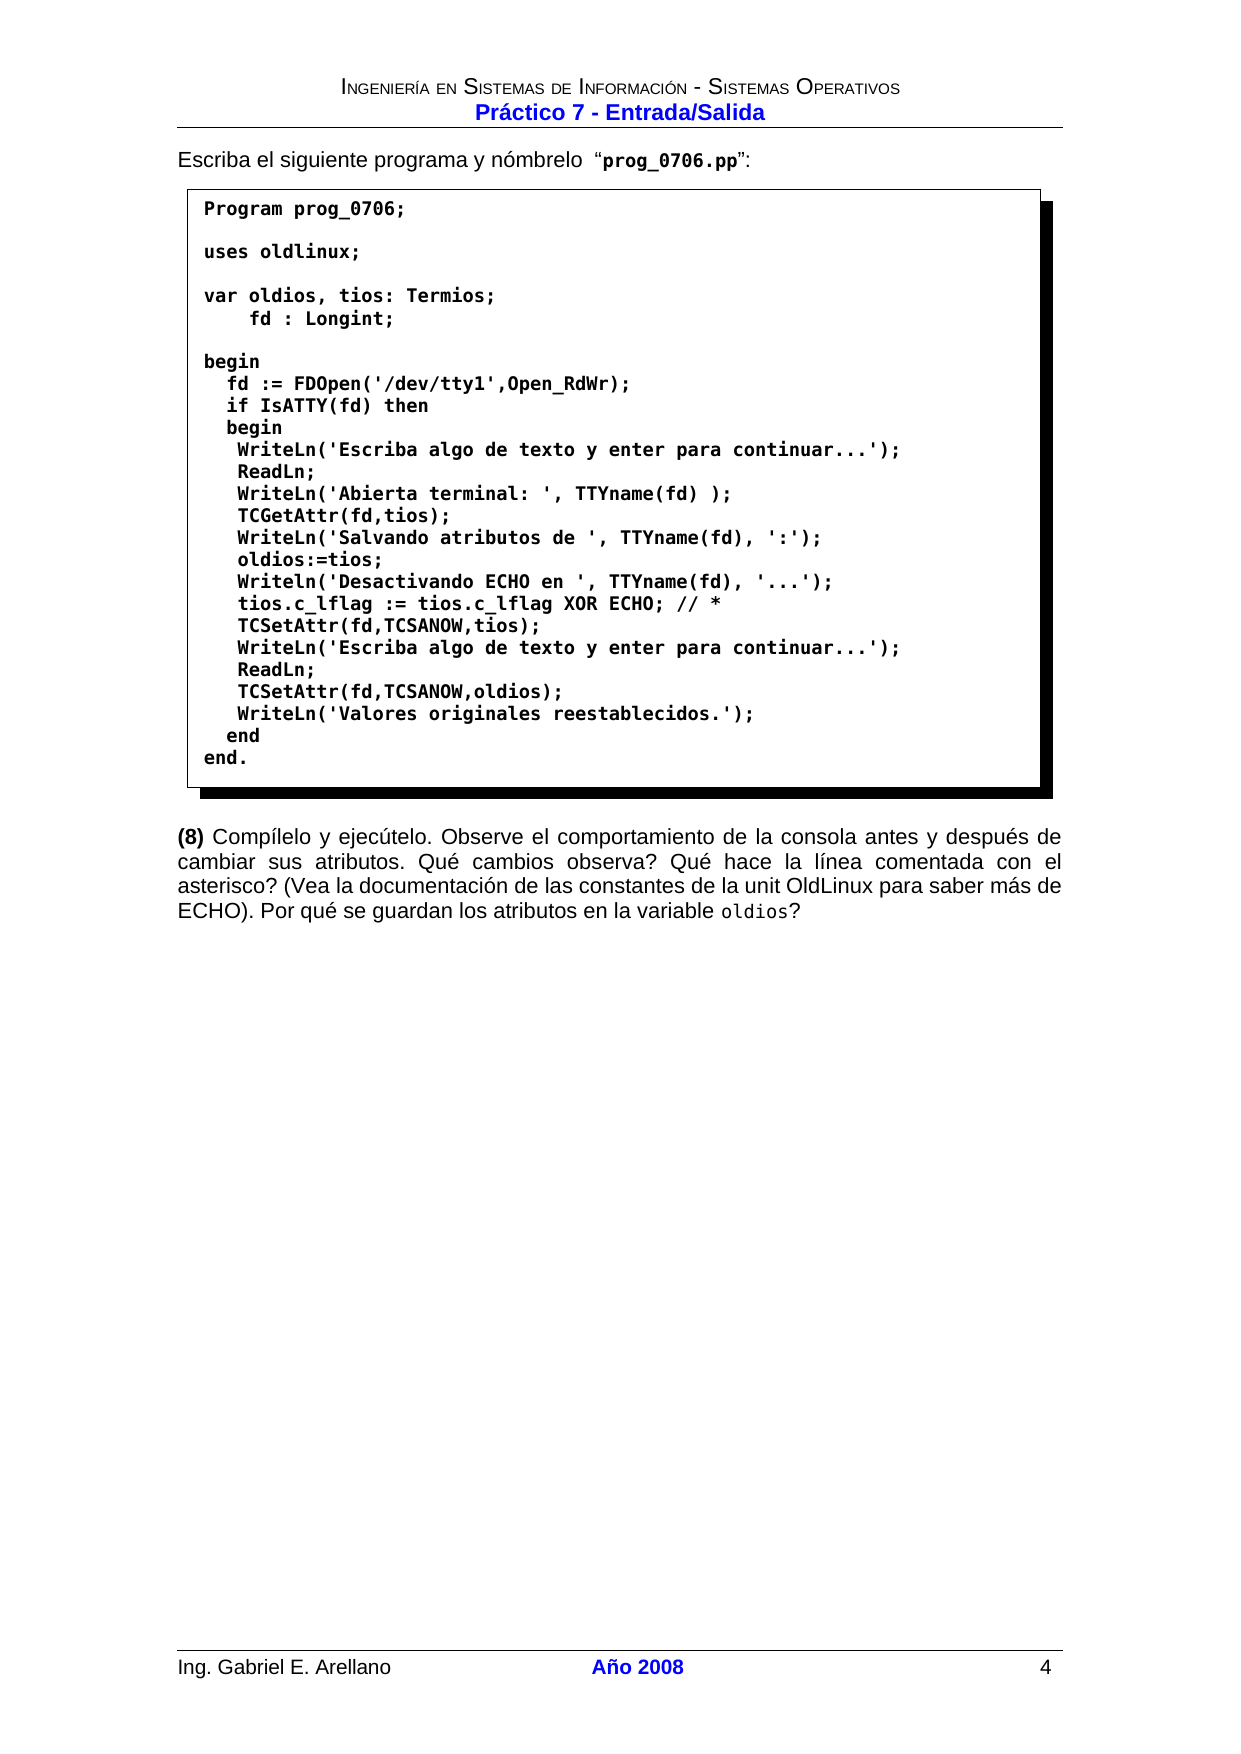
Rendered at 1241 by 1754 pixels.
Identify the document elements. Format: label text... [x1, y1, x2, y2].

text WriteLn('Abierta terminal: ', TTYname(fd) ); [204, 483, 1024, 505]
text end [204, 725, 1024, 747]
text WriteLn('Escriba algo de texto y enter para continuar...'); [204, 637, 1024, 659]
text tios.c_lflag := tios.c_lflag XOR ECHO; // * [204, 593, 1024, 615]
text (8) Compílelo y ejecútelo. Observe el comportamiento de la consola antes y después de cambiar sus atributos. Qué cambios observa? Qué hace la línea comentada con el asterisco? (Vea la documentación de las constantes de la unit OldLinux para saber más de ECHO). Por qué se guardan los atributos en la variable oldios? [177, 824, 1063, 923]
text TCSetAttr(fd,TCSANOW,oldios); [204, 681, 1024, 703]
text uses oldlinux; [204, 241, 1024, 263]
text ReadLn; [204, 659, 1024, 681]
text ReadLn; [204, 461, 1024, 483]
text oldios:=tios; [204, 549, 1024, 571]
text end. [204, 747, 1024, 769]
text var oldios, tios: Termios; [204, 285, 1024, 307]
text Escriba el siguiente programa y nómbrelo “prog_0706.pp”: [177, 148, 1063, 172]
text if IsATTY(fd) then [204, 395, 1024, 417]
text WriteLn('Escriba algo de texto y enter para continuar...'); [204, 439, 1024, 461]
text Program prog_0706; [204, 197, 1024, 219]
text WriteLn('Salvando atributos de ', TTYname(fd), ':'); [204, 527, 1024, 549]
text TCSetAttr(fd,TCSANOW,tios); [204, 615, 1024, 637]
text begin [204, 417, 1024, 439]
text fd := FDOpen('/dev/tty1',Open_RdWr); [204, 373, 1024, 395]
text TCGetAttr(fd,tios); [204, 505, 1024, 527]
text fd : Longint; [204, 307, 1024, 329]
text Writeln('Desactivando ECHO en ', TTYname(fd), '...'); [204, 571, 1024, 593]
text begin [204, 351, 1024, 373]
text WriteLn('Valores originales reestablecidos.'); [204, 703, 1024, 725]
